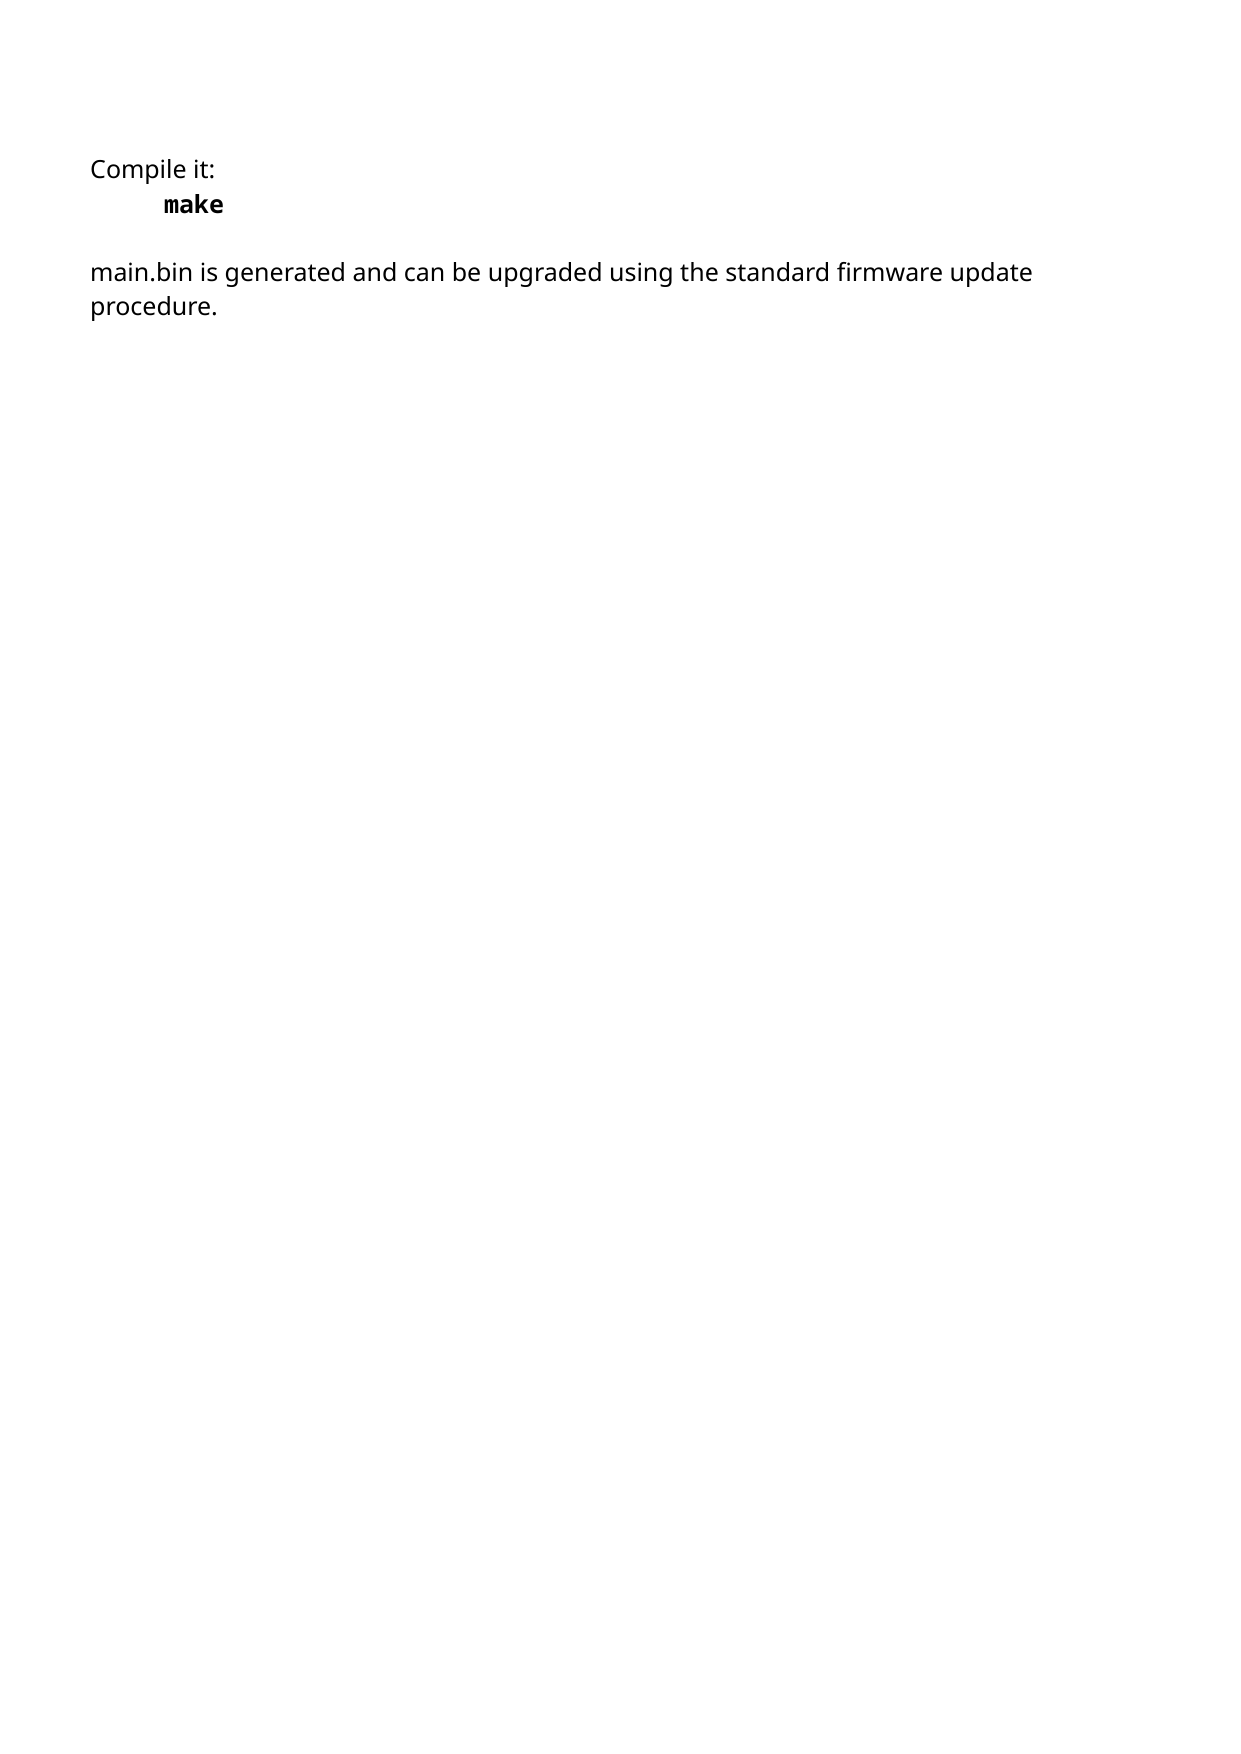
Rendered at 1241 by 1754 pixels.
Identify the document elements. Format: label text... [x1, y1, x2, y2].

text main.bin is generated and can be upgraded using the standard firmware update procedure. [90, 254, 1151, 322]
text make [90, 186, 1151, 220]
text Compile it: [90, 152, 1151, 186]
